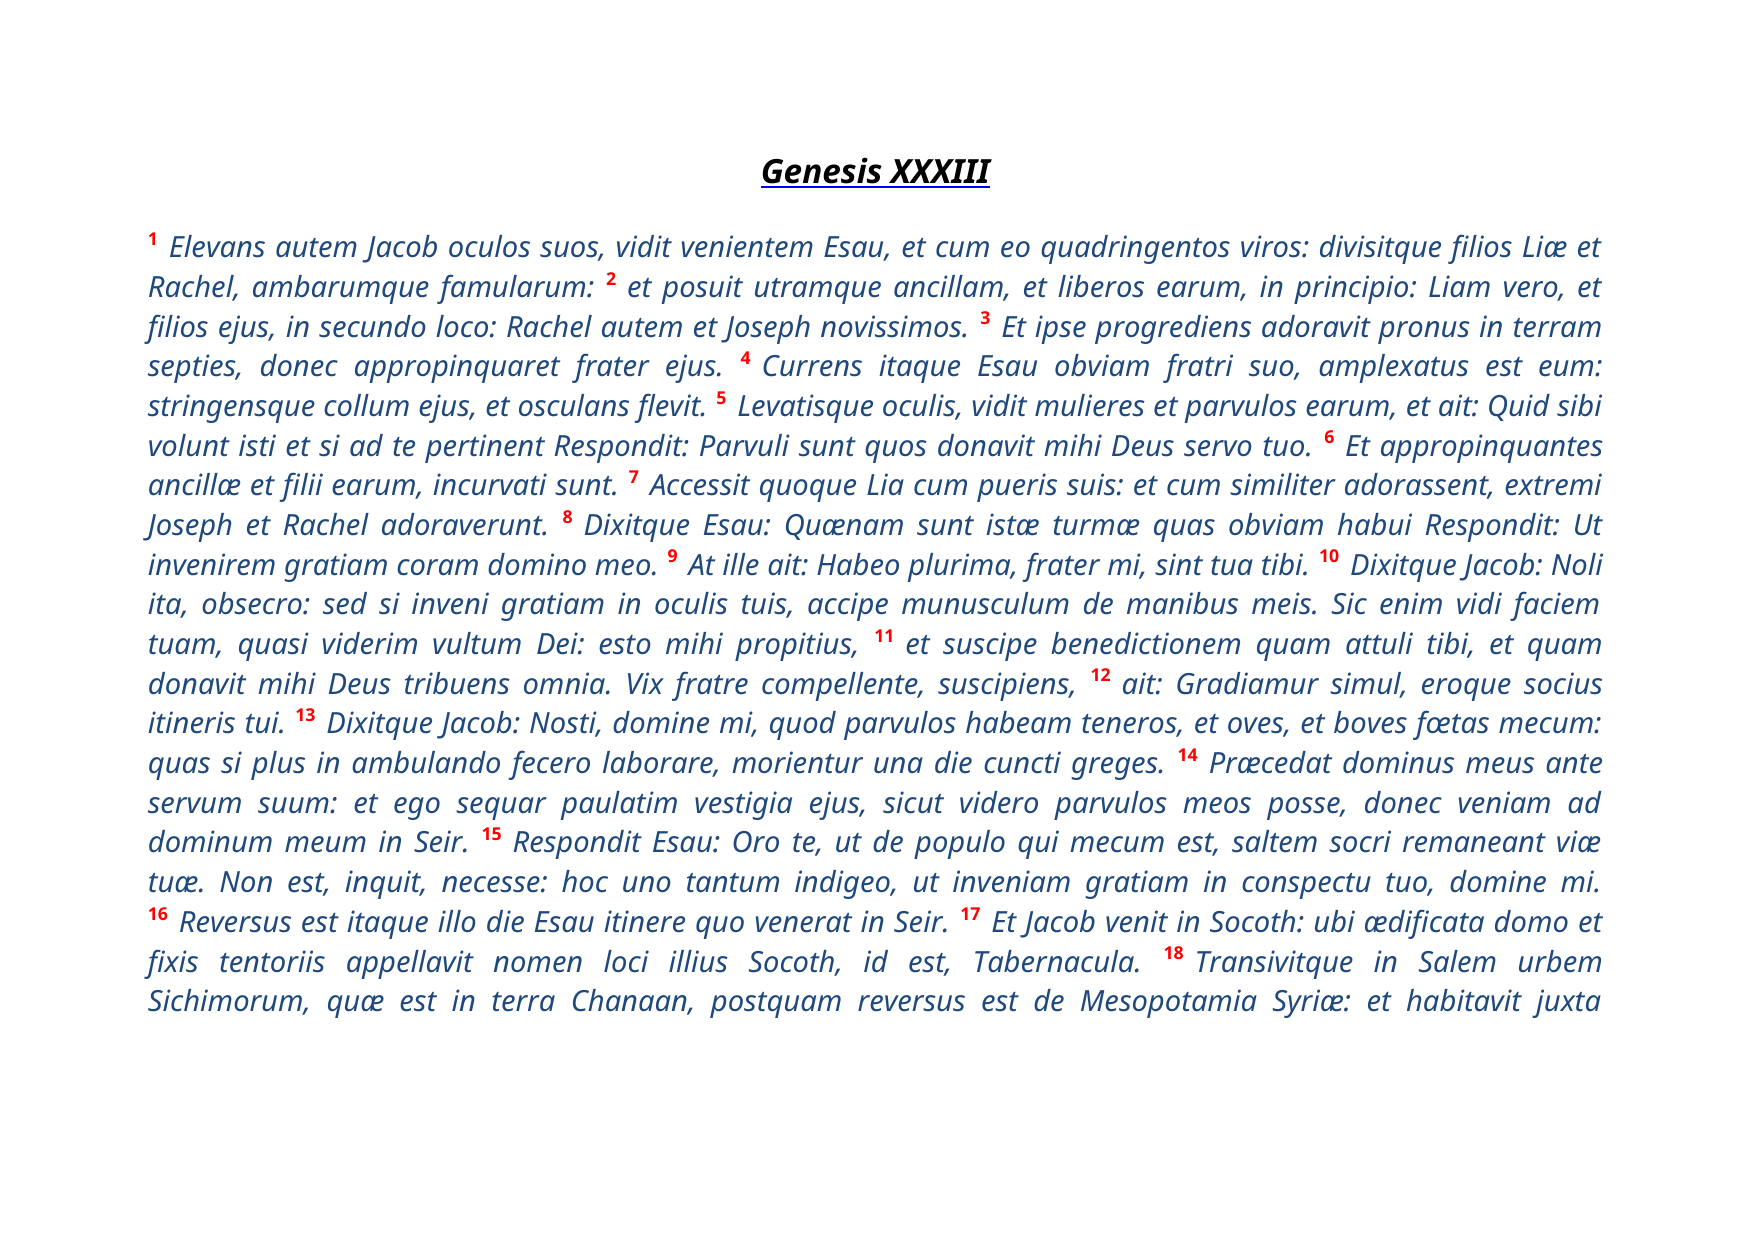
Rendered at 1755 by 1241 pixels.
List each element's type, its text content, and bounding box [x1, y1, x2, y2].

text Genesis XXXIII [148, 148, 1606, 193]
text 1 Elevans autem Jacob oculos suos, vidit venientem Esau, et cum eo quadringentos viros: divisitque filios Liæ et Rachel, ambarumque famularum: 2 et posuit utramque ancillam, et liberos earum, in principio: Liam vero, et filios ejus, in secundo loco: Rachel autem et Joseph novissimos. 3 Et ipse progrediens adoravit pronus in terram septies, donec appropinquaret frater ejus. 4 Currens itaque Esau obviam fratri suo, amplexatus est eum: stringensque collum ejus, et osculans flevit. 5 Levatisque oculis, vidit mulieres et parvulos earum, et ait: Quid sibi volunt isti et si ad te pertinent Respondit: Parvuli sunt quos donavit mihi Deus servo tuo. 6 Et appropinquantes ancillæ et filii earum, incurvati sunt. 7 Accessit quoque Lia cum pueris suis: et cum similiter adorassent, extremi Joseph et Rachel adoraverunt. 8 Dixitque Esau: Quænam sunt istæ turmæ quas obviam habui Respondit: Ut invenirem gratiam coram domino meo. 9 At ille ait: Habeo plurima, frater mi, sint tua tibi. 10 Dixitque Jacob: Noli ita, obsecro: sed si inveni gratiam in oculis tuis, accipe munusculum de manibus meis. Sic enim vidi faciem tuam, quasi viderim vultum Dei: esto mihi propitius, 11 et suscipe benedictionem quam attuli tibi, et quam donavit mihi Deus tribuens omnia. Vix fratre compellente, suscipiens, 12 ait: Gradiamur simul, eroque socius itineris tui. 13 Dixitque Jacob: Nosti, domine mi, quod parvulos habeam teneros, et oves, et boves fœtas mecum: quas si plus in ambulando fecero laborare, morientur una die cuncti greges. 14 Præcedat dominus meus ante servum suum: et ego sequar paulatim vestigia ejus, sicut videro parvulos meos posse, donec veniam ad dominum meum in Seir. 15 Respondit Esau: Oro te, ut de populo qui mecum est, saltem socri remaneant viæ tuæ. Non est, inquit, necesse: hoc uno tantum indigeo, ut inveniam gratiam in conspectu tuo, domine mi. 16 Reversus est itaque illo die Esau itinere quo venerat in Seir. 17 Et Jacob venit in Socoth: ubi ædificata domo et fixis tentoriis appellavit nomen loci illius Socoth, id est, Tabernacula. 18 Transivitque in Salem urbem Sichimorum, quæ est in terra Chanaan, postquam reversus est de Mesopotamia Syriæ: et habitavit juxta [148, 226, 1606, 1020]
